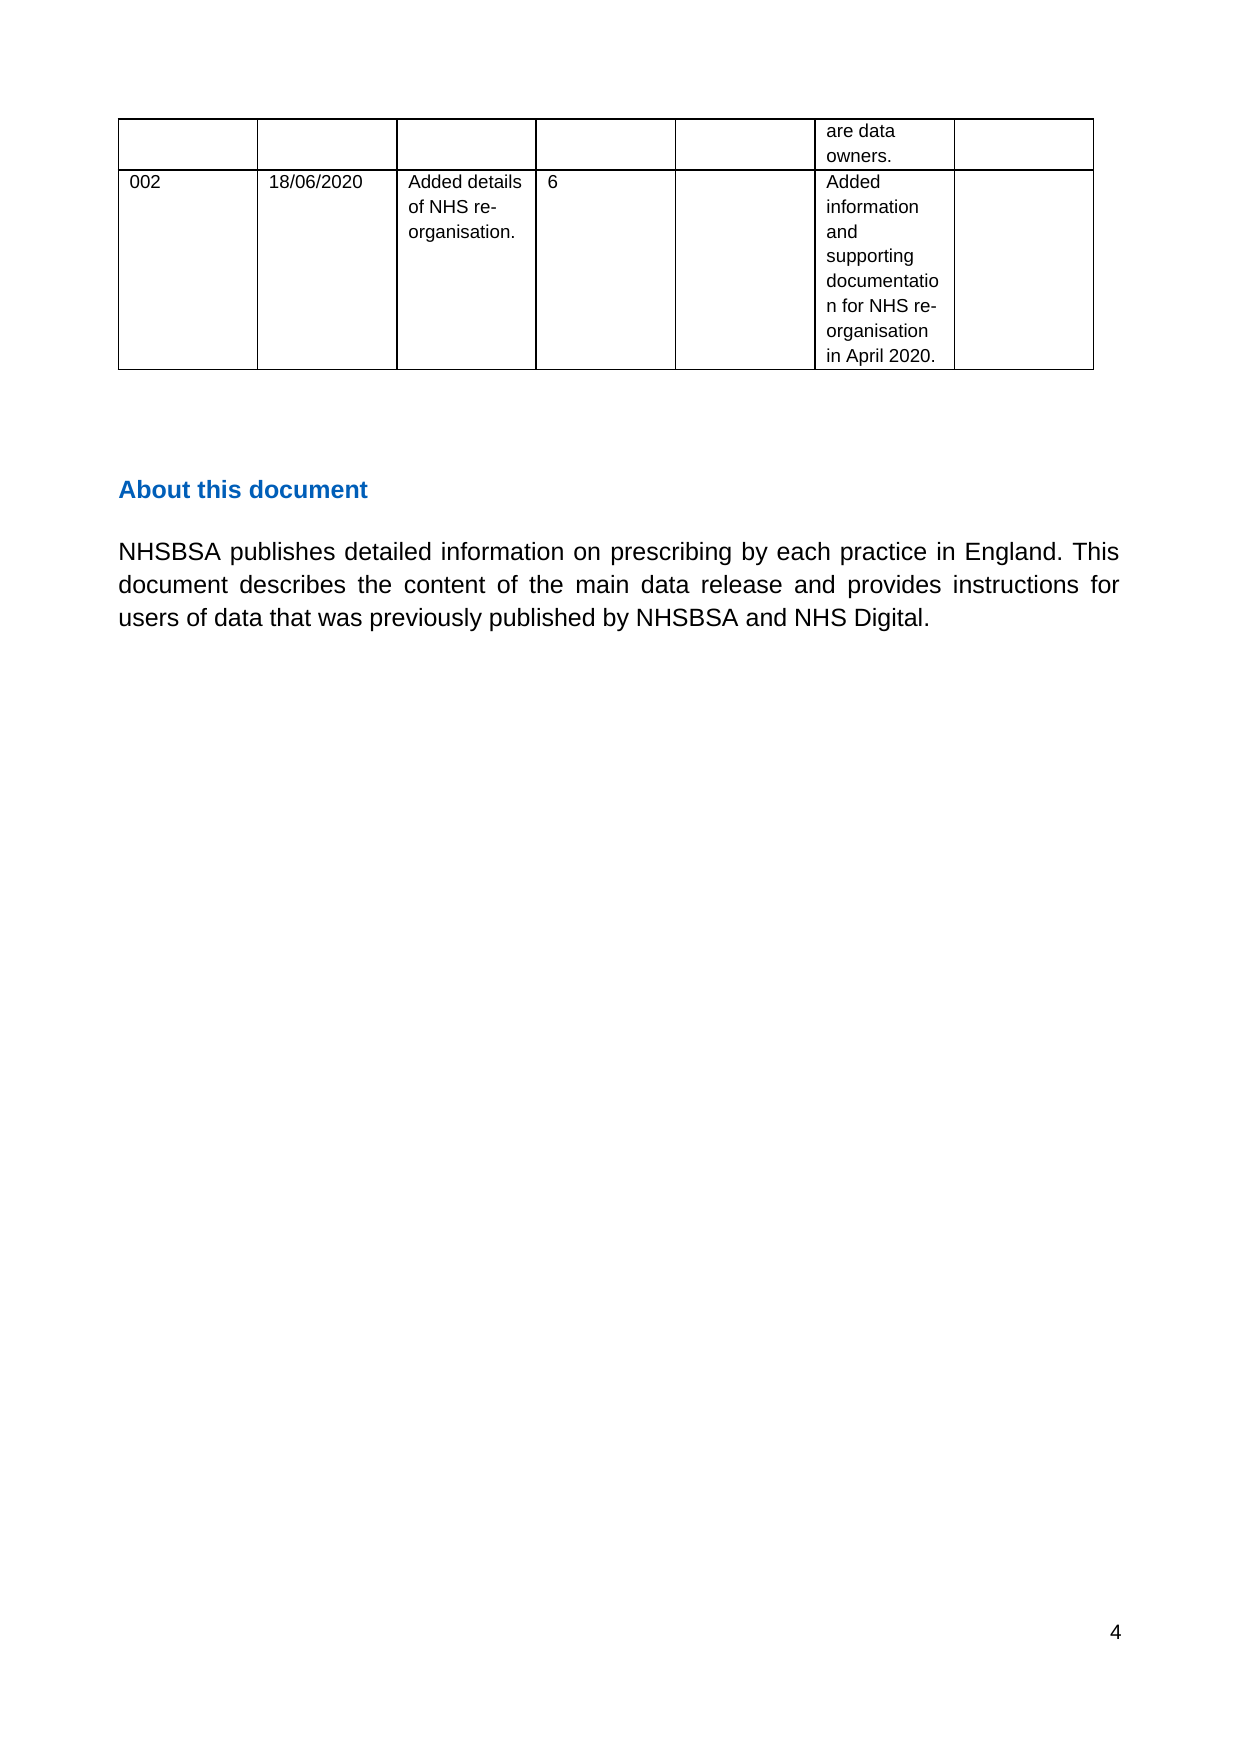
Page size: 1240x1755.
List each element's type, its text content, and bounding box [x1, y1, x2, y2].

table_cell 002 [119, 171, 257, 369]
table_cell [398, 120, 535, 169]
table_cell 18/06/2020 [258, 171, 396, 369]
table_cell Added information and supporting documentation for NHS re-organisation in April 2020. [816, 171, 954, 369]
table_cell [676, 171, 814, 369]
subtitle About this document [118, 475, 1121, 504]
text NHSBSA publishes detailed information on prescribing by each practice in England. This document describes the content of the main data release and provides instructions for users of data that was previously published by NHSBSA and NHS Digital. [118, 504, 1121, 632]
table_cell 6 [537, 171, 675, 369]
table_cell Added details of NHS re-organisation. [398, 171, 535, 369]
table_cell [676, 120, 814, 169]
table_cell are data owners. [816, 120, 954, 169]
table_cell [955, 120, 1093, 169]
table_cell [537, 120, 675, 169]
table_cell [955, 171, 1093, 369]
table_cell [258, 120, 396, 169]
table_cell [119, 120, 257, 169]
